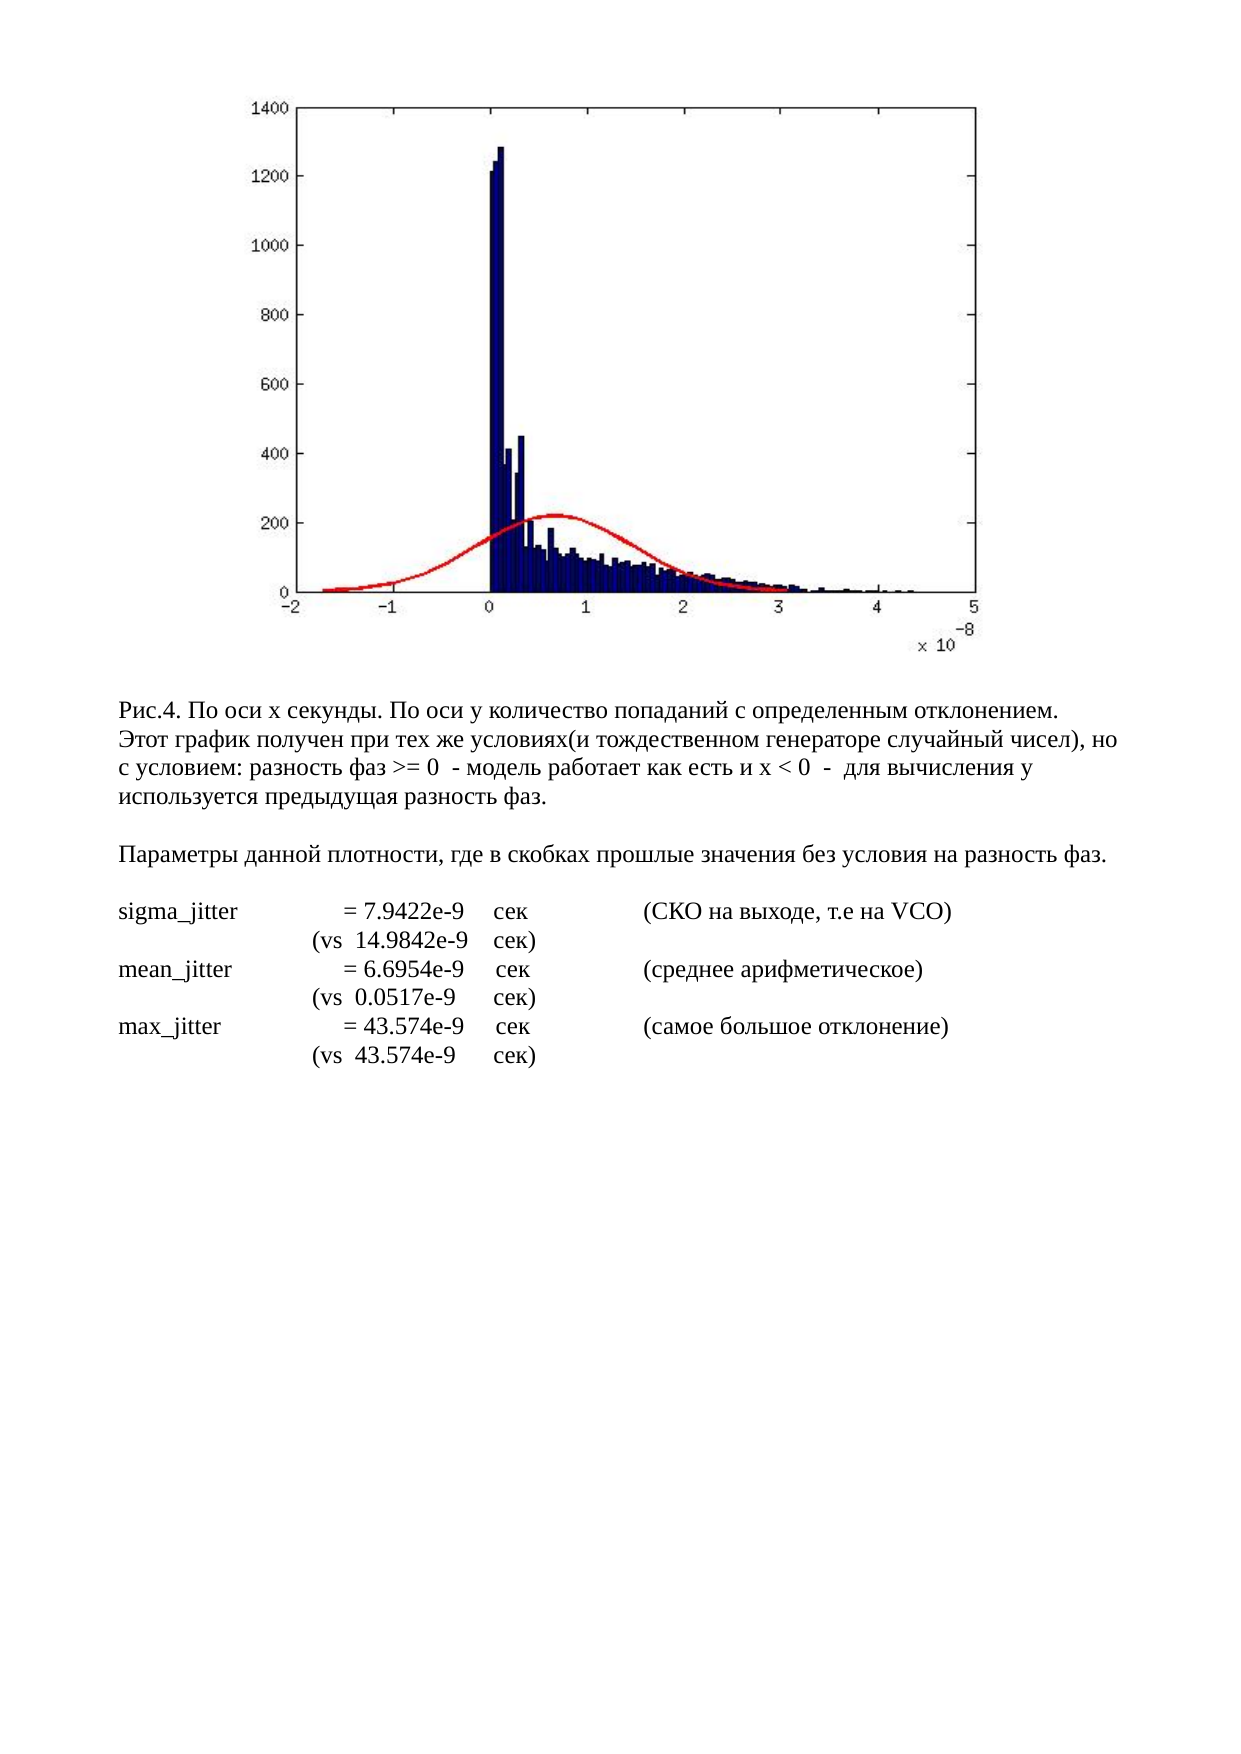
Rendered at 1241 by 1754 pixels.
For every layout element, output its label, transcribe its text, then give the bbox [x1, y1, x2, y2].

picture [182, 62, 1058, 657]
text Этот график получен при тех же условиях(и тождественном генераторе случайный чисел), но с условием: разность фаз >= 0 - модель работает как есть и x < 0 - для вычисления y используется предыдущая разность фаз. [118, 724, 1122, 810]
text (vs 43.574e-9 сек) [118, 1040, 1122, 1069]
text Параметры данной плотности, где в скобках прошлые значения без условия на разность фаз. [118, 839, 1122, 867]
text max_jitter = 43.574e-9 сек (самое большое отклонение) [118, 1011, 1122, 1040]
text Рис.4. По оси x секунды. По оси y количество попаданий с определенным отклонением. [118, 695, 1122, 724]
text mean_jitter = 6.6954e-9 сек (среднее арифметическое) [118, 954, 1122, 982]
text (vs 14.9842e-9 сек) [118, 925, 1122, 954]
text sigma_jitter = 7.9422e-9 сек (СКО на выходе, т.е на VCO) [118, 896, 1122, 925]
text (vs 0.0517e-9 сек) [118, 982, 1122, 1011]
